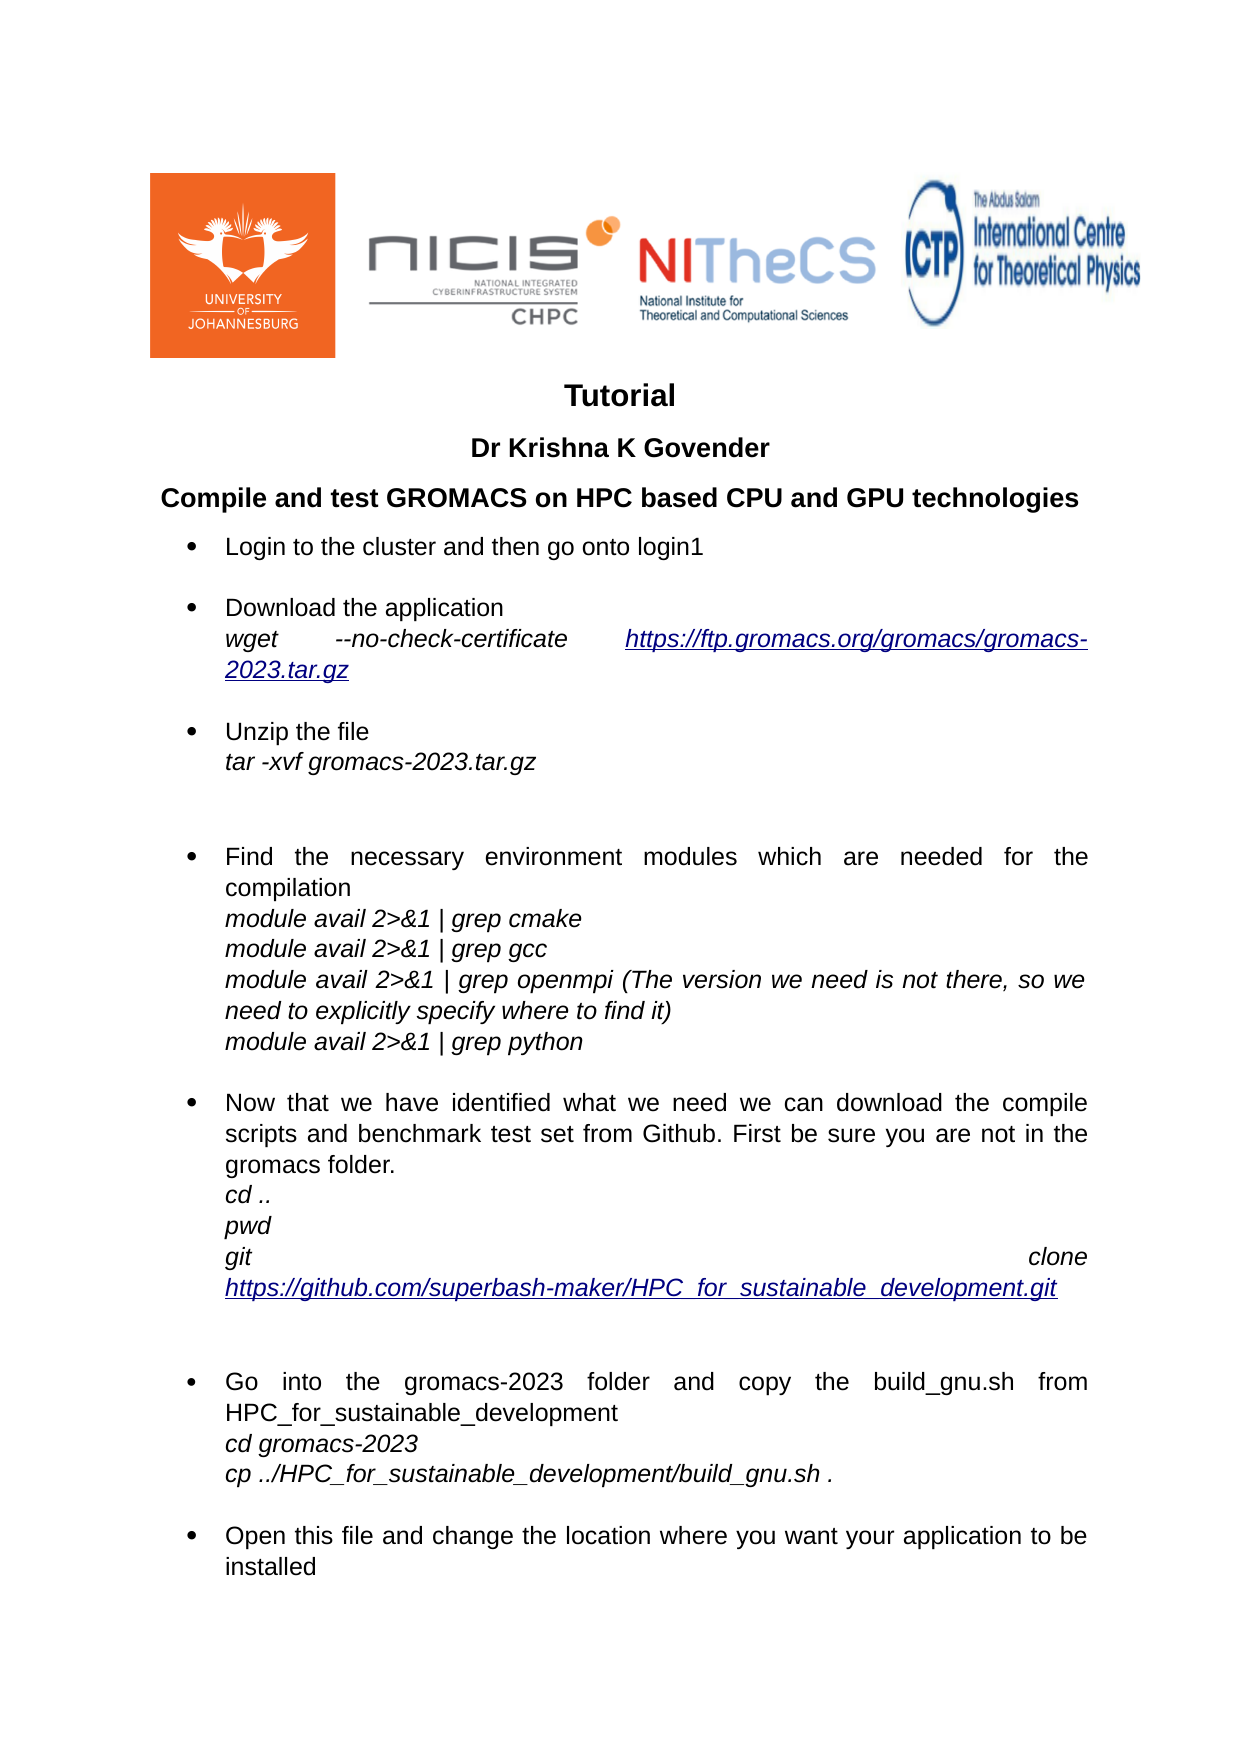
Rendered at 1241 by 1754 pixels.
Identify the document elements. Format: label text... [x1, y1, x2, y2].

list Find the necessary environment modules which are needed for the compilation [187, 842, 1090, 902]
list tar -xvf gromacs-2023.tar.gz [225, 747, 1090, 776]
list Unzip the file [187, 716, 1090, 745]
list module avail 2>&1 | grep gcc [225, 934, 1090, 963]
list wget --no-check-certificate https://ftp.gromacs.org/gromacs/gromacs-2023.tar.gz [225, 624, 1090, 684]
list pwd [225, 1211, 1090, 1240]
list module avail 2>&1 | grep python [225, 1027, 1090, 1055]
list Download the application [187, 593, 1090, 622]
list Login to the cluster and then go onto login1 [187, 532, 1090, 561]
text Tutorial [150, 377, 1090, 412]
list module avail 2>&1 | grep cmake [225, 904, 1090, 932]
list cp ../HPC_for_sustainable_development/build_gnu.sh . [225, 1459, 1090, 1488]
list cd gromacs-2023 [225, 1429, 1090, 1457]
list cd .. [225, 1180, 1090, 1209]
text Compile and test GROMACS on HPC based CPU and GPU technologies [150, 482, 1090, 513]
list Open this file and change the location where you want your application to be installed [187, 1521, 1090, 1581]
list Now that we have identified what we need we can download the compile scripts and benchmark test set from Github. First be sure you are not in the gromacs folder. [187, 1088, 1090, 1178]
list Go into the gromacs-2023 folder and copy the build_gnu.sh from HPC_for_sustainable_development [187, 1367, 1090, 1427]
text Dr Krishna K Govender [150, 432, 1090, 463]
list module avail 2>&1 | grep openmpi (The version we need is not there, so we need to explicitly specify where to find it) [225, 965, 1090, 1024]
list git clone https://github.com/superbash-maker/HPC_for_sustainable_development.git [225, 1242, 1090, 1301]
